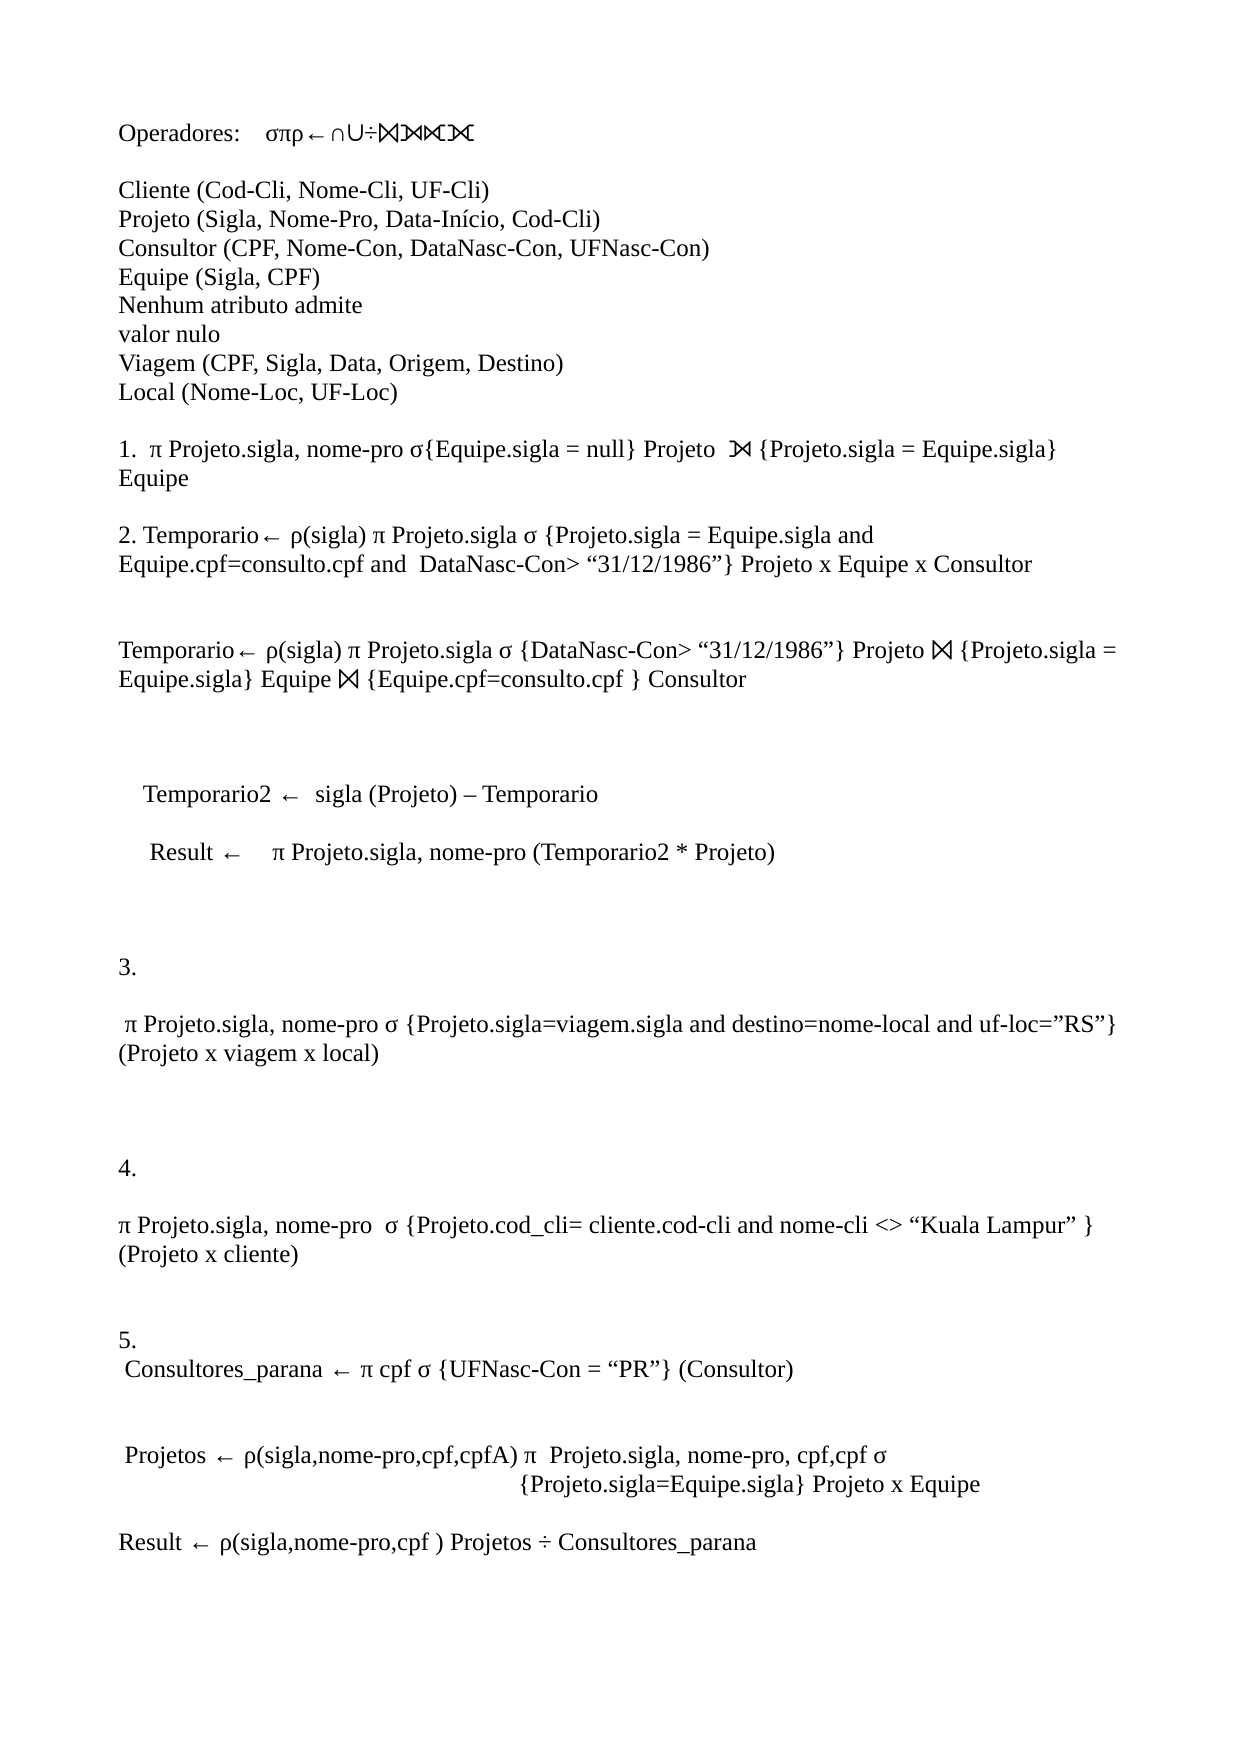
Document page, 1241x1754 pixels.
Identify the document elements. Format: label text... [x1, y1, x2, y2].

text Temporario← ρ(sigla) π Projeto.sigla σ {DataNasc-Con> “31/12/1986”} Projeto ⨝ {Projeto.sigla = Equipe.sigla} Equipe ⨝ {Equipe.cpf=consulto.cpf } Consultor [118, 636, 1122, 693]
text Result ← π Projeto.sigla, nome-pro (Temporario2 * Projeto) [118, 837, 1122, 866]
text Projeto (Sigla, Nome-Pro, Data-Início, Cod-Cli) [118, 204, 1122, 233]
text Viagem (CPF, Sigla, Data, Origem, Destino) [118, 348, 1122, 377]
text Nenhum atributo admite [118, 291, 1122, 319]
text valor nulo [118, 319, 1122, 348]
text π Projeto.sigla, nome-pro σ {Projeto.cod_cli= cliente.cod-cli and nome-cli <> “Kuala Lampur” } (Projeto x cliente) [118, 1211, 1122, 1268]
text 4. [118, 1153, 1122, 1182]
text Result ← ρ(sigla,nome-pro,cpf ) Projetos ÷ Consultores_parana [118, 1527, 1122, 1556]
text Operadores: σπρ←∩∪÷⨝⟕⟖⟗ [118, 118, 1122, 147]
text Consultores_parana ← π cpf σ {UFNasc-Con = “PR”} (Consultor) [118, 1354, 1122, 1383]
text Projetos ← ρ(sigla,nome-pro,cpf,cpfA) π Projeto.sigla, nome-pro, cpf,cpf σ [118, 1441, 1122, 1469]
text Temporario2 ← sigla (Projeto) – Temporario [118, 779, 1122, 808]
text Local (Nome-Loc, UF-Loc) [118, 377, 1122, 406]
text 5. [118, 1326, 1122, 1354]
text Cliente (Cod-Cli, Nome-Cli, UF-Cli) [118, 176, 1122, 204]
text Equipe (Sigla, CPF) [118, 262, 1122, 291]
text π Projeto.sigla, nome-pro σ {Projeto.sigla=viagem.sigla and destino=nome-local and uf-loc=”RS”} (Projeto x viagem x local) [118, 1009, 1122, 1067]
text 2. Temporario← ρ(sigla) π Projeto.sigla σ {Projeto.sigla = Equipe.sigla and Equipe.cpf=consulto.cpf and DataNasc-Con> “31/12/1986”} Projeto x Equipe x Consultor [118, 521, 1122, 578]
text 1. π Projeto.sigla, nome-pro σ{Equipe.sigla = null} Projeto ⟕ {Projeto.sigla = Equipe.sigla} Equipe [118, 434, 1122, 492]
text {Projeto.sigla=Equipe.sigla} Projeto x Equipe [118, 1469, 1122, 1498]
text 3. [118, 952, 1122, 981]
text Consultor (CPF, Nome-Con, DataNasc-Con, UFNasc-Con) [118, 233, 1122, 262]
